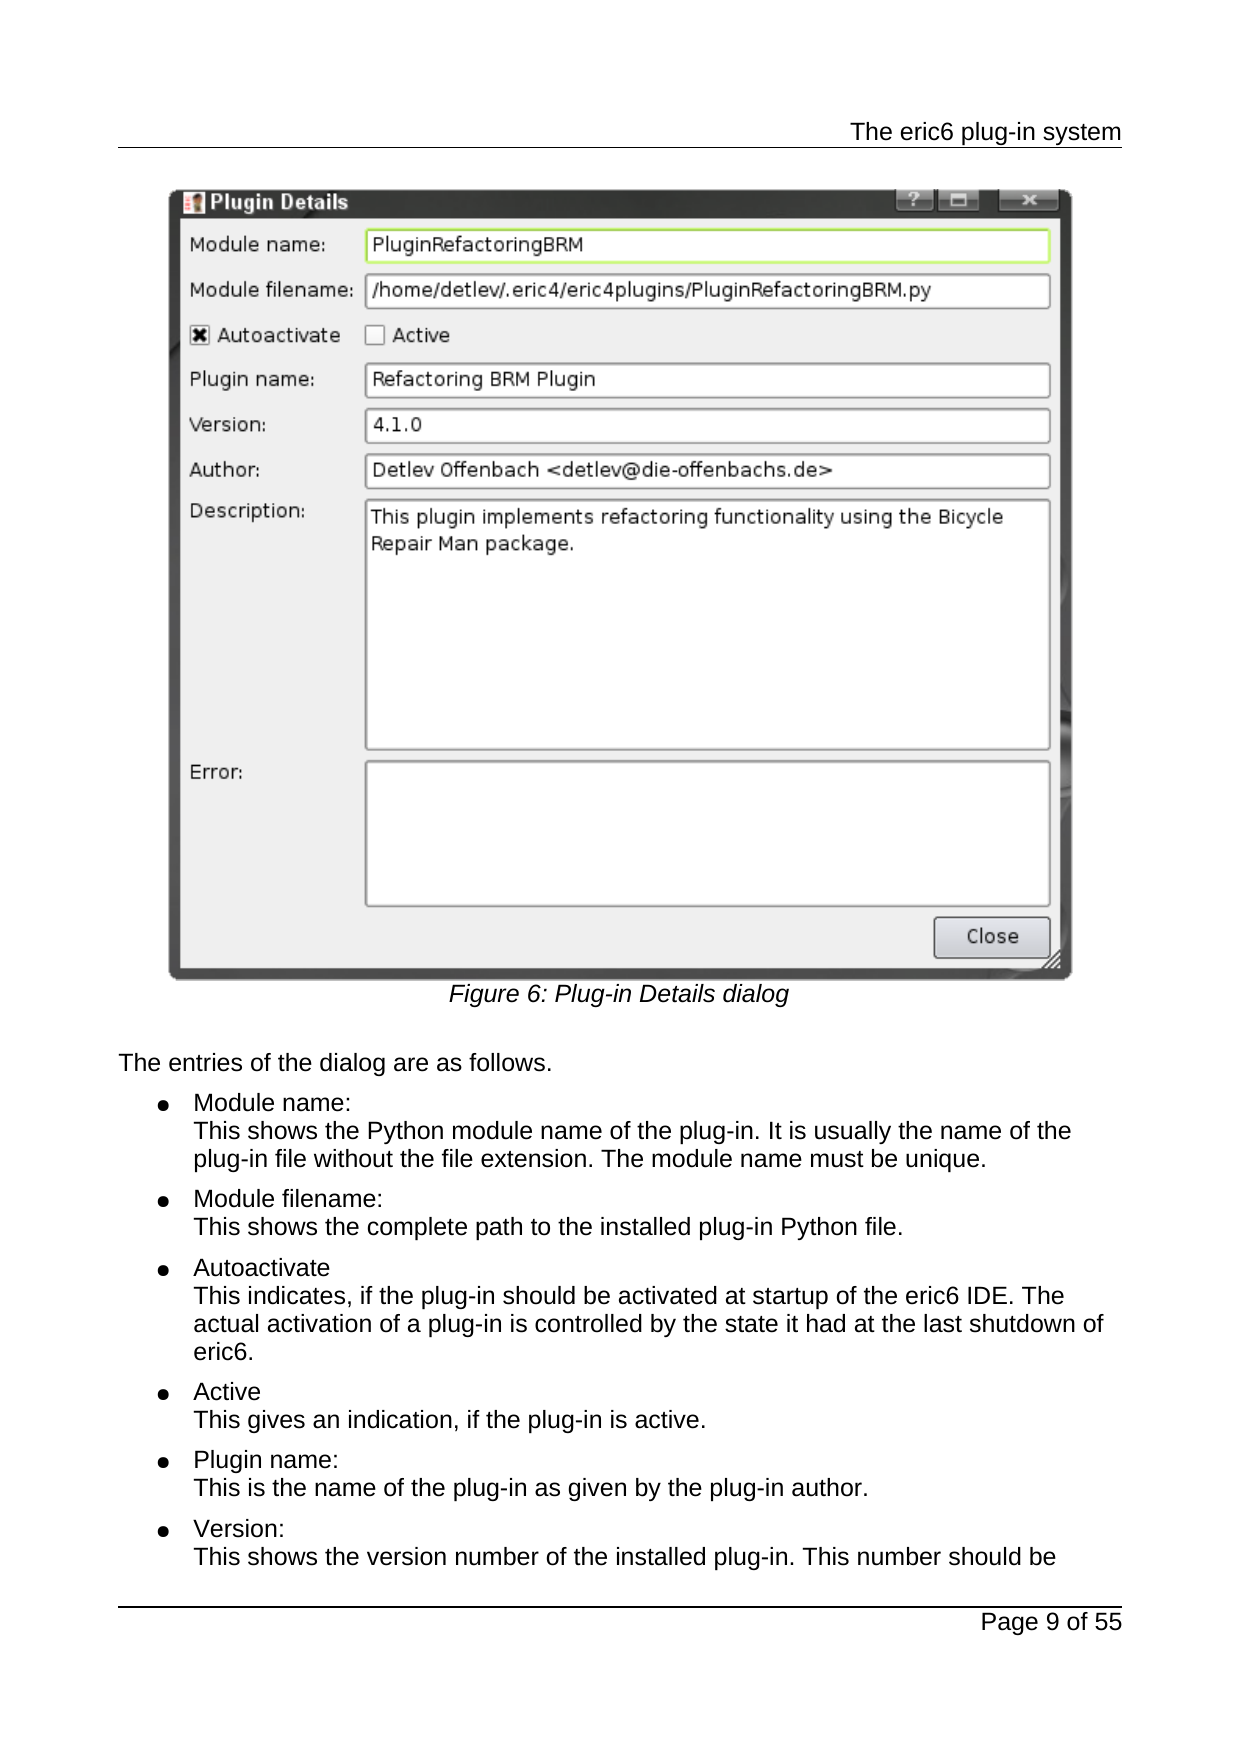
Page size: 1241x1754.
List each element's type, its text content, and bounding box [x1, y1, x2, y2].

list Module filename: This shows the complete path to the installed plug-in Python file. [156, 1185, 1122, 1241]
list Version: This shows the version number of the installed plug-in. This number should be [156, 1514, 1122, 1570]
list Active This gives an indication, if the plug-in is active. [156, 1378, 1122, 1434]
list Plugin name: This is the name of the plug-in as given by the plug-in author. [156, 1446, 1122, 1502]
list Module name: This shows the Python module name of the plug-in. It is usually the name of the plug-in file without the file extension. The module name must be unique. [156, 1089, 1122, 1173]
text The entries of the dialog are as follows. [118, 1049, 1122, 1077]
picture [168, 189, 1073, 981]
text Figure 6: Plug-in Details dialog [168, 981, 1072, 1008]
list Autoactivate This indicates, if the plug-in should be activated at startup of the eric6 IDE. The actual activation of a plug-in is controlled by the state it had at the last shutdown of eric6. [156, 1254, 1122, 1365]
